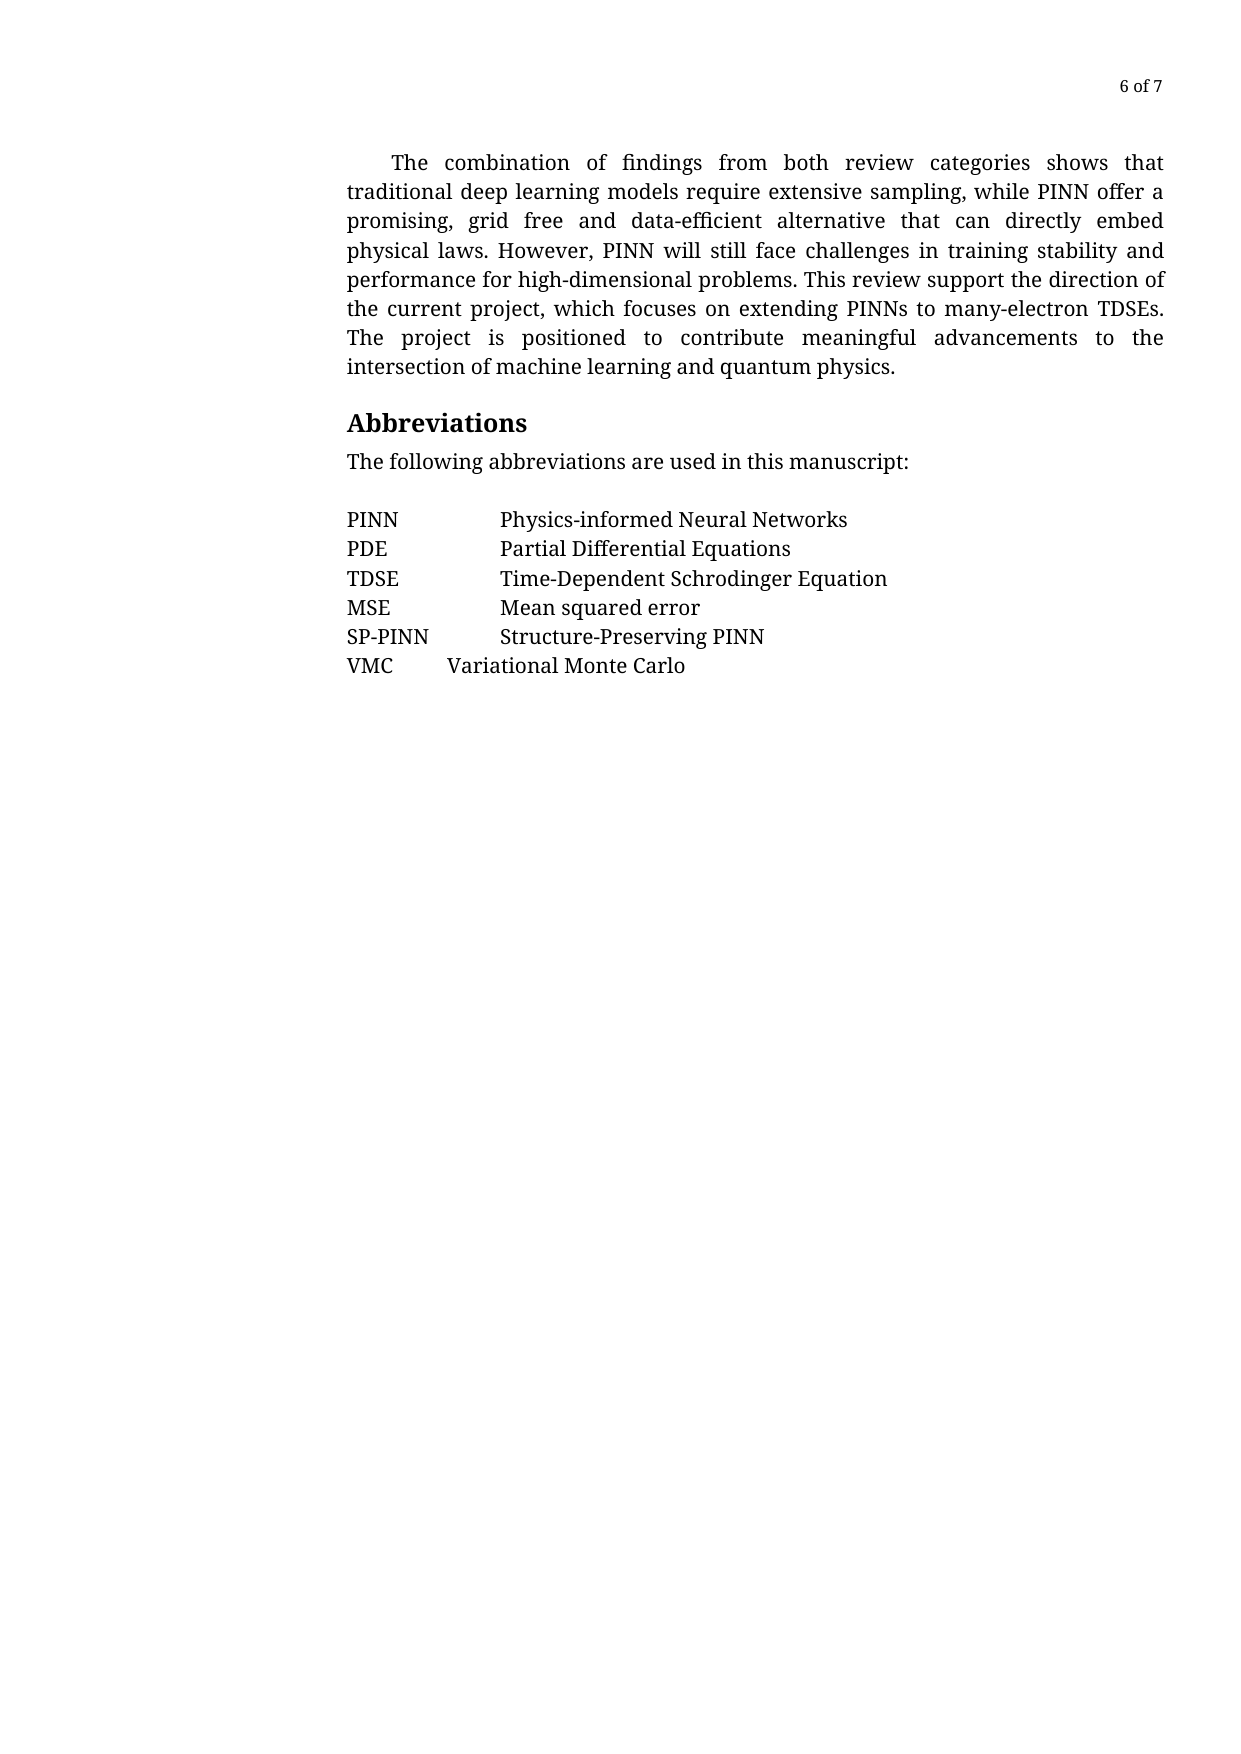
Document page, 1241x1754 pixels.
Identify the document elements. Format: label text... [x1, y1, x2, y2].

text SP-PINN Structure-Preserving PINN [347, 621, 1165, 650]
text MSE Mean squared error [347, 592, 1165, 621]
text PDE Partial Differential Equations [347, 534, 1165, 563]
text PINN Physics-informed Neural Networks [347, 504, 1165, 534]
subtitle Abbreviations [347, 406, 1165, 440]
text The combination of findings from both review categories shows that traditional deep learning models require extensive sampling, while PINN offer a promising, grid free and data-efficient alternative that can directly embed physical laws. However, PINN will still face challenges in training stability and performance for high-dimensional problems. This review support the direction of the current project, which focuses on extending PINNs to many-electron TDSEs. The project is positioned to contribute meaningful advancements to the intersection of machine learning and quantum physics. [347, 148, 1165, 381]
text The following abbreviations are used in this manuscript: [347, 446, 1165, 475]
text TDSE Time-Dependent Schrodinger Equation [347, 563, 1165, 592]
text VMC Variational Monte Carlo [347, 650, 1165, 679]
